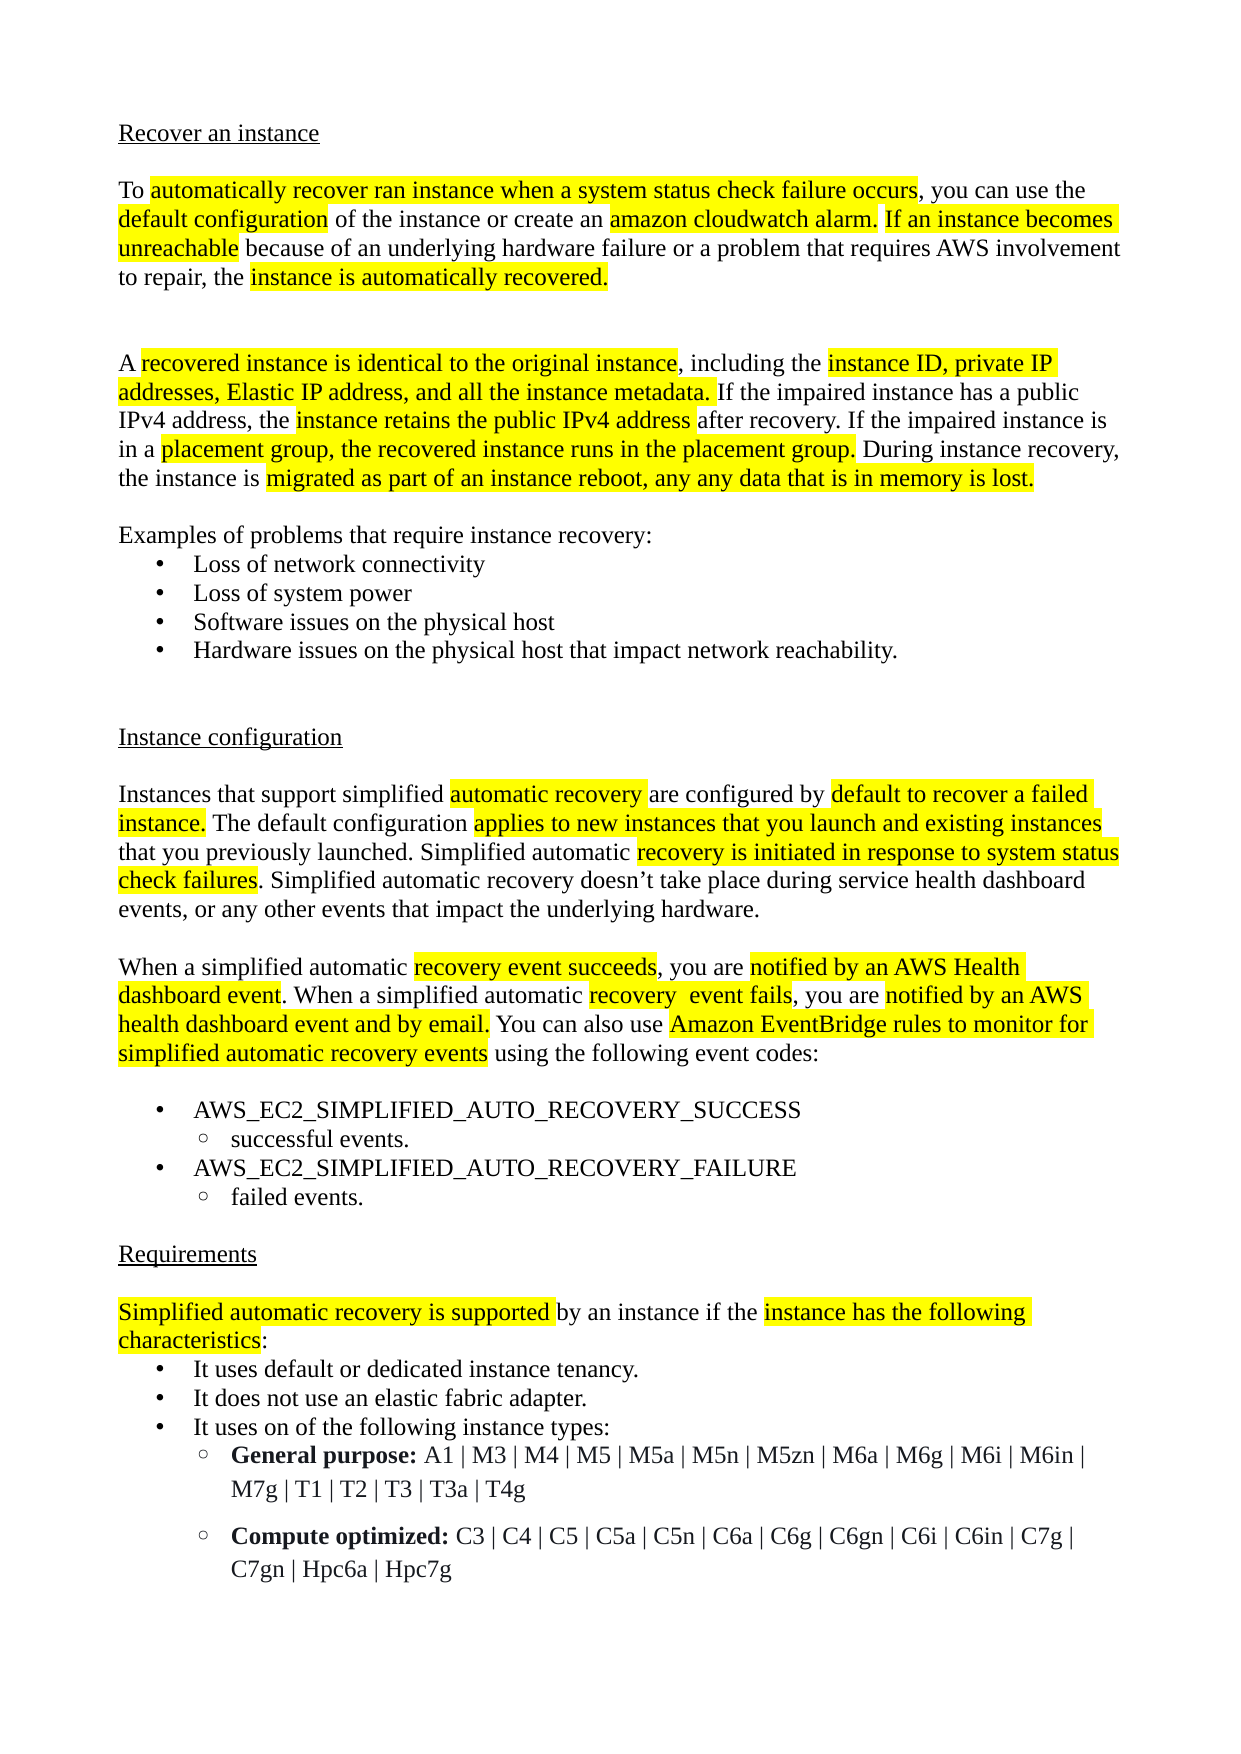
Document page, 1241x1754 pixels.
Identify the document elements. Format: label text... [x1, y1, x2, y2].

list Loss of system power [156, 578, 1122, 607]
text Instances that support simplified automatic recovery are configured by default to recover a failed instance. The default configuration applies to new instances that you launch and existing instances that you previously launched. Simplified automatic recovery is initiated in response to system status check failures. Simplified automatic recovery doesn’t take place during service health dashboard events, or any other events that impact the underlying hardware. [118, 779, 1122, 923]
text A recovered instance is identical to the original instance, including the instance ID, private IP addresses, Elastic IP address, and all the instance metadata. If the impaired instance has a public IPv4 address, the instance retains the public IPv4 address after recovery. If the impaired instance is in a placement group, the recovered instance runs in the placement group. During instance recovery, the instance is migrated as part of an instance reboot, any any data that is in memory is lost. [118, 348, 1122, 492]
list Compute optimized: C3 | C4 | C5 | C5a | C5n | C6a | C6g | C6gn | C6i | C6in | C7g | C7gn | Hpc6a | Hpc7g [193, 1521, 1122, 1583]
text Examples of problems that require instance recovery: [118, 521, 1122, 549]
list It uses on of the following instance types: [156, 1412, 1122, 1441]
list successful events. [193, 1124, 1122, 1153]
text Recover an instance [118, 118, 1122, 147]
list It does not use an elastic fabric adapter. [156, 1383, 1122, 1412]
list Loss of network connectivity [156, 549, 1122, 578]
text Requirements [118, 1239, 1122, 1268]
text When a simplified automatic recovery event succeeds, you are notified by an AWS Health dashboard event. When a simplified automatic recovery event fails, you are notified by an AWS health dashboard event and by email. You can also use Amazon EventBridge rules to monitor for simplified automatic recovery events using the following event codes: [118, 952, 1122, 1067]
text Simplified automatic recovery is supported by an instance if the instance has the following characteristics: [118, 1297, 1122, 1354]
list It uses default or dedicated instance tenancy. [156, 1354, 1122, 1383]
list General purpose: A1 | M3 | M4 | M5 | M5a | M5n | M5zn | M6a | M6g | M6i | M6in | M7g | T1 | T2 | T3 | T3a | T4g [193, 1441, 1122, 1502]
list AWS_EC2_SIMPLIFIED_AUTO_RECOVERY_SUCCESS [156, 1096, 1122, 1124]
text To automatically recover ran instance when a system status check failure occurs, you can use the default configuration of the instance or create an amazon cloudwatch alarm. If an instance becomes unreachable because of an underlying hardware failure or a problem that requires AWS involvement to repair, the instance is automatically recovered. [118, 176, 1122, 291]
text Instance configuration [118, 722, 1122, 751]
list AWS_EC2_SIMPLIFIED_AUTO_RECOVERY_FAILURE [156, 1153, 1122, 1182]
list Software issues on the physical host [156, 607, 1122, 636]
list failed events. [193, 1182, 1122, 1211]
list Hardware issues on the physical host that impact network reachability. [156, 636, 1122, 664]
